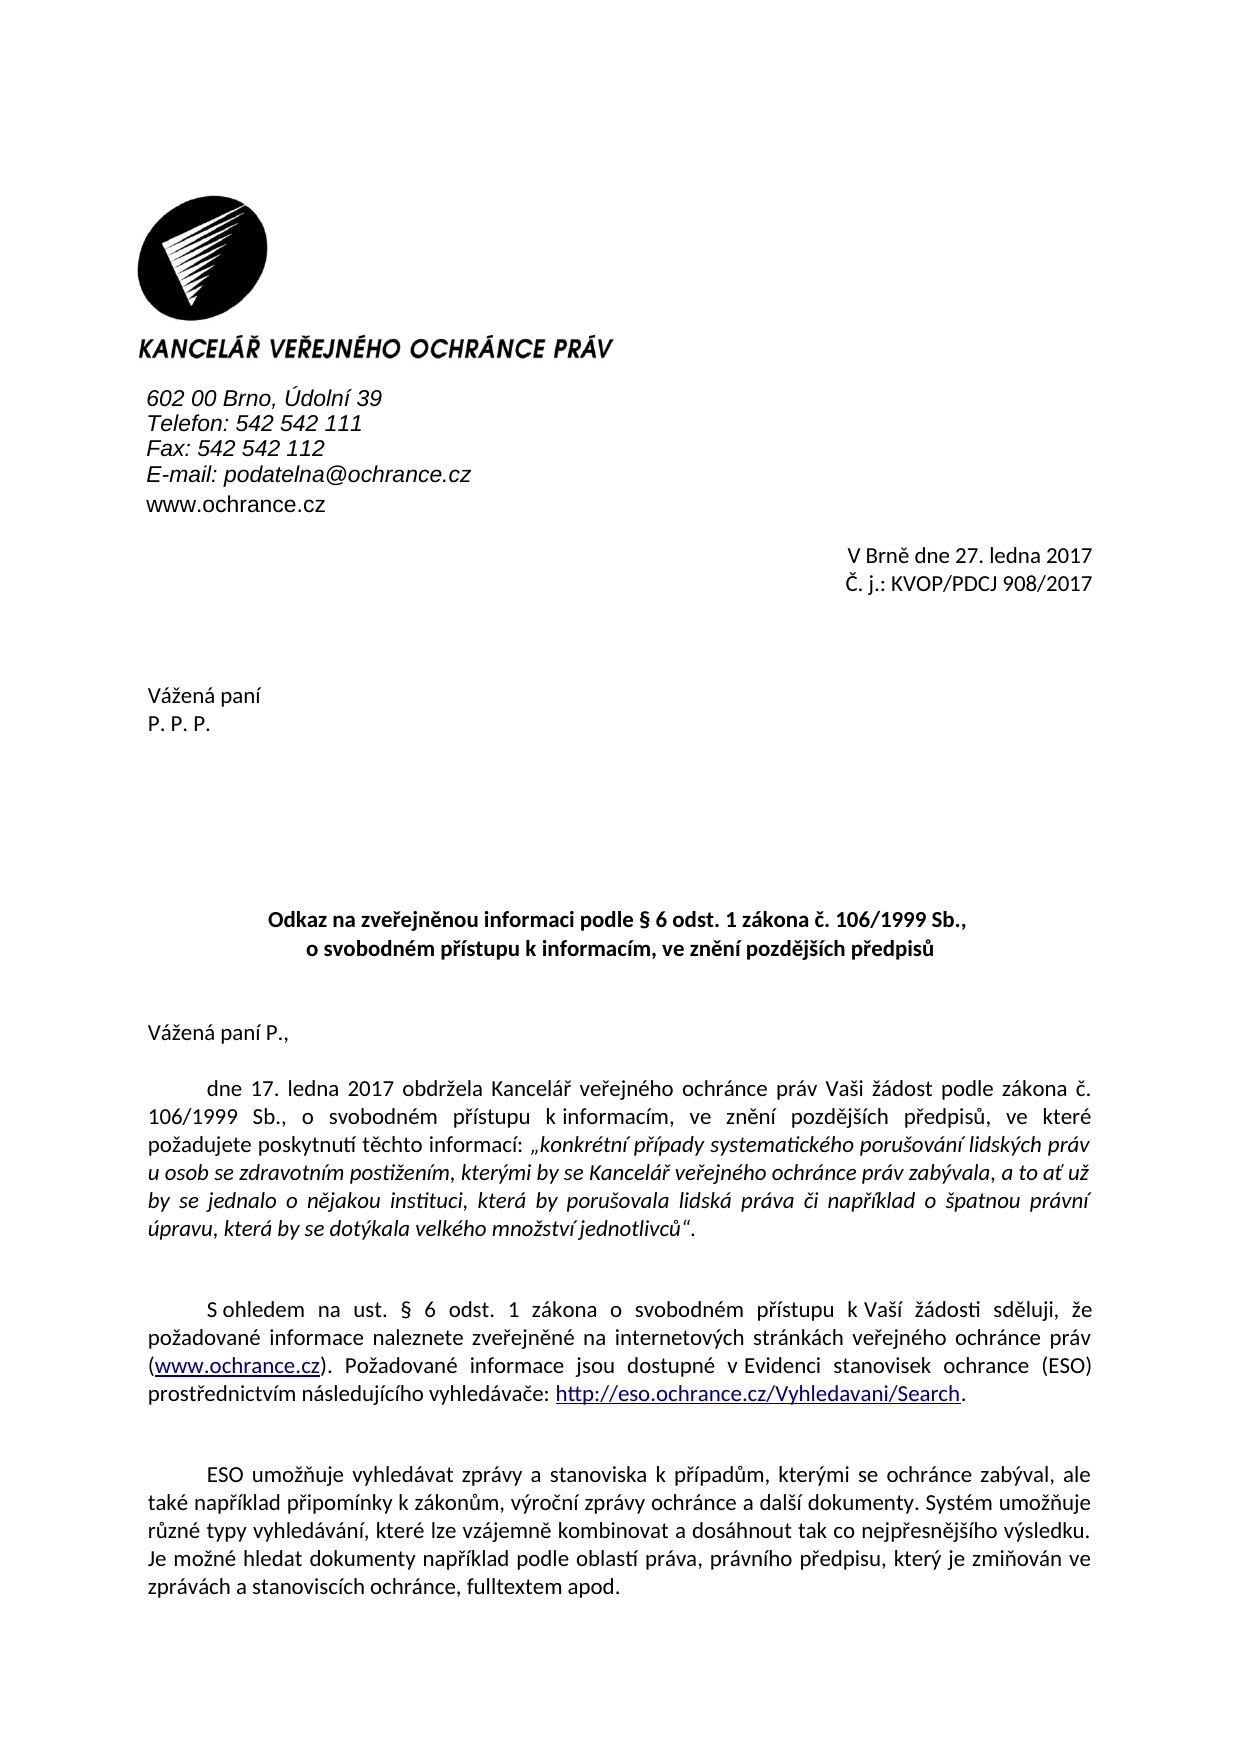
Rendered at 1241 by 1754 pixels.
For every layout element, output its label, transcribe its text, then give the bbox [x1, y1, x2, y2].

text Odkaz na zveřejněnou informaci podle § 6 odst. 1 zákona č. 106/1999 Sb., o svobodném přístupu k informacím, ve znění pozdějších předpisů [148, 906, 1093, 962]
text Č. j.: KVOP/PDCJ 908/2017 [146, 569, 1093, 597]
text V Brně dne 27. ledna 2017 [148, 541, 1093, 569]
text dne 17. ledna 2017 obdržela Kancelář veřejného ochránce práv Vaši žádost podle zákona č. 106/1999 Sb., o svobodném přístupu k informacím, ve znění pozdějších předpisů, ve které požadujete poskytnutí těchto informací: „konkrétní případy systematického porušování lidských práv u osob se zdravotním postižením, kterými by se Kancelář veřejného ochránce práv zabývala, a to ať už by se jednalo o nějakou instituci, která by porušovala lidská práva či například o špatnou právní úpravu, která by se dotýkala velkého množství jednotlivců“. [148, 1074, 1093, 1242]
text P. P. P. [148, 709, 1093, 737]
text S ohledem na ust. § 6 odst. 1 zákona o svobodném přístupu k Vaší žádosti sděluji, že požadované informace naleznete zveřejněné na internetových stránkách veřejného ochránce práv (www.ochrance.cz). Požadované informace jsou dostupné v Evidenci stanovisek ochrance (ESO) prostřednictvím následujícího vyhledávače: http://eso.ochrance.cz/Vyhledavani/Search. [148, 1295, 1093, 1407]
text Vážená paní [148, 681, 1093, 709]
text Vážená paní P., [148, 1018, 1093, 1046]
text ESO umožňuje vyhledávat zprávy a stanoviska k případům, kterými se ochránce zabýval, ale také například připomínky k zákonům, výroční zprávy ochránce a další dokumenty. Systém umožňuje různé typy vyhledávání, které lze vzájemně kombinovat a dosáhnout tak co nejpřesnějšího výsledku. Je možné hledat dokumenty například podle oblastí práva, právního předpisu, který je zmiňován ve zprávách a stanoviscích ochránce, fulltextem apod. [148, 1460, 1093, 1600]
